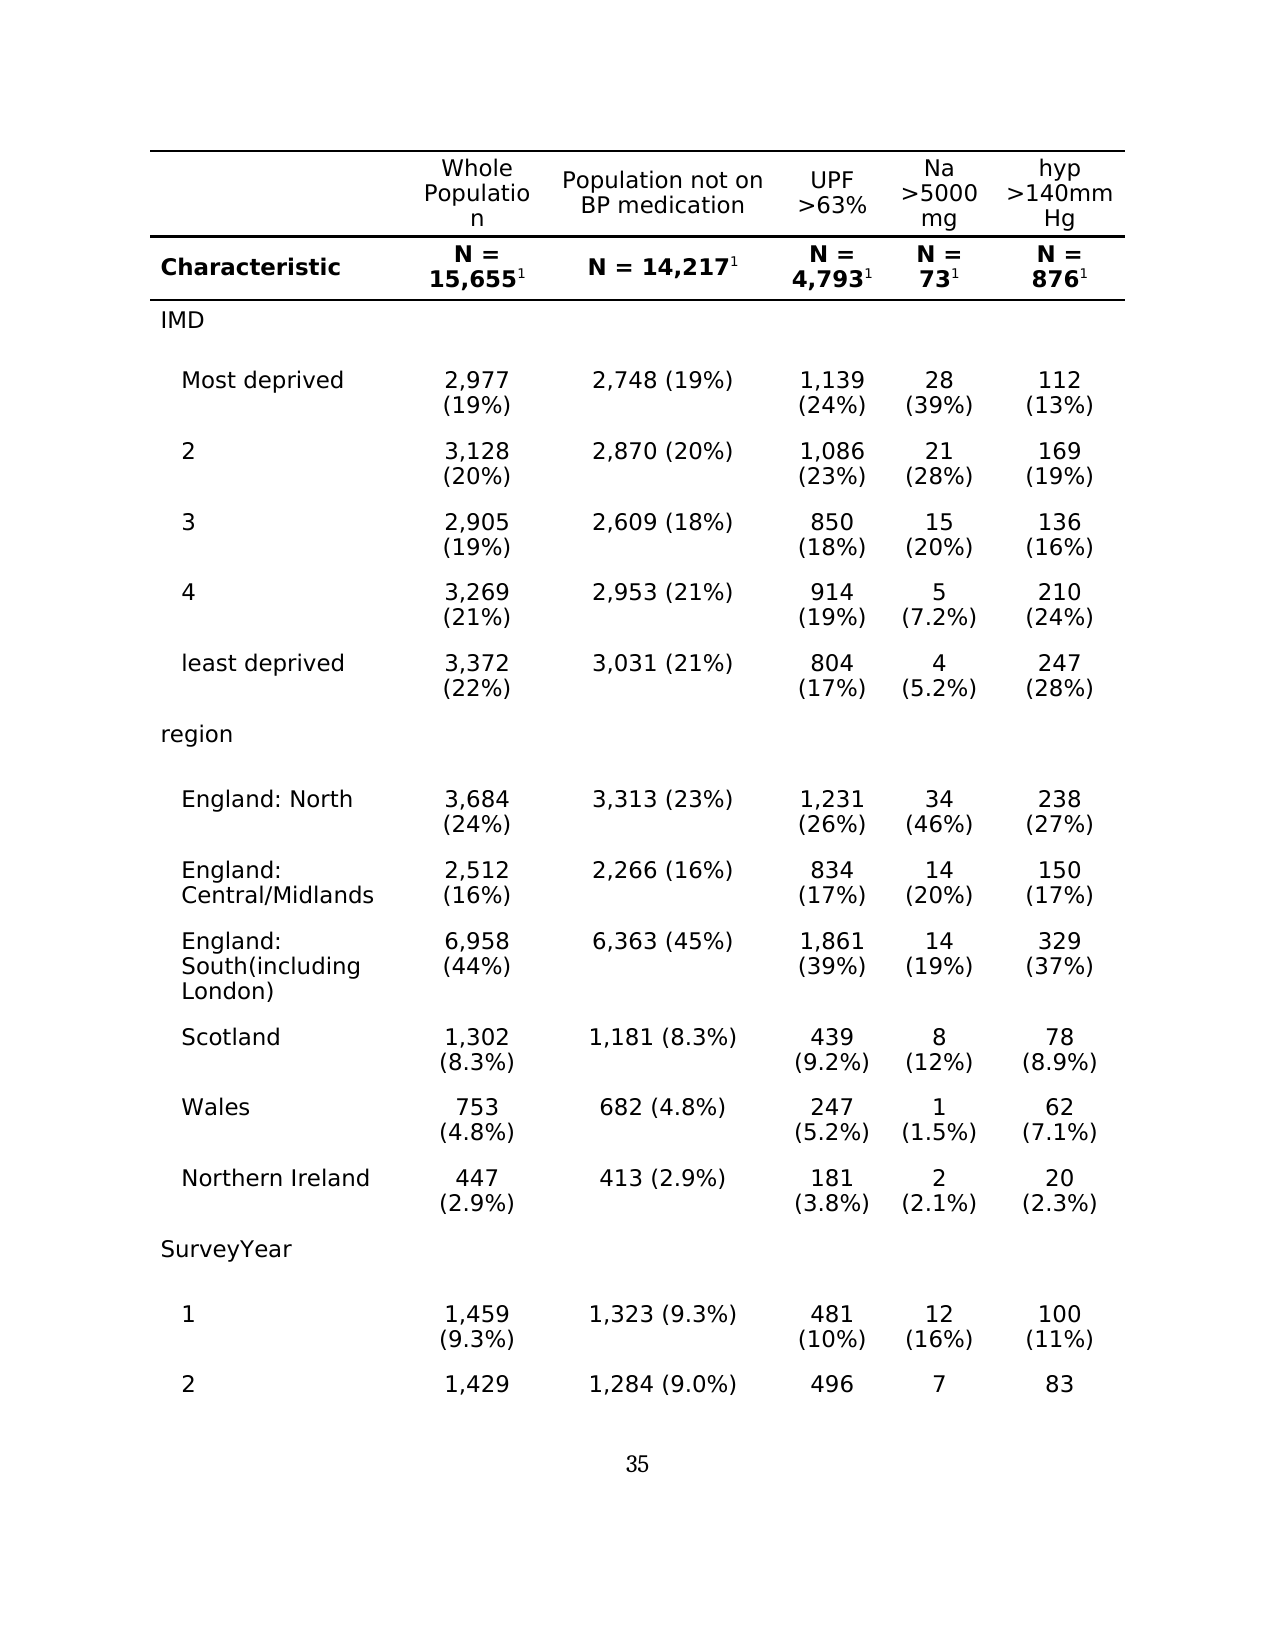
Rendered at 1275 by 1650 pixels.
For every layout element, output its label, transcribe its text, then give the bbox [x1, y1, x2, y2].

table_cell 6,363 (45%) [545, 919, 780, 1014]
table_cell N = 4,7931 [780, 238, 884, 298]
table_cell 496 [780, 1363, 884, 1421]
table_cell 1,231 (26%) [780, 777, 884, 848]
table_cell [884, 712, 994, 777]
table_cell 2,977 (19%) [409, 358, 545, 429]
table_cell 28 (39%) [884, 358, 994, 429]
table_cell 1,284 (9.0%) [545, 1363, 780, 1421]
table_cell 21 (28%) [884, 429, 994, 499]
table_cell 6,958 (44%) [409, 919, 545, 1014]
table_cell 83 [994, 1363, 1125, 1421]
table_cell 150 (17%) [994, 848, 1125, 919]
table_cell least deprived [150, 641, 408, 712]
table_cell 2 (2.1%) [884, 1156, 994, 1227]
table_cell 329 (37%) [994, 919, 1125, 1014]
table_cell [545, 301, 780, 358]
table_cell SurveyYear [150, 1227, 408, 1292]
table_cell [409, 1227, 545, 1292]
table_cell 20 (2.3%) [994, 1156, 1125, 1227]
table_header [150, 152, 408, 235]
table_cell 100 (11%) [994, 1292, 1125, 1362]
table_cell England: North [150, 777, 408, 848]
table_cell [780, 712, 884, 777]
table_cell [884, 301, 994, 358]
table_cell 3 [150, 500, 408, 570]
table_cell 1,429 [409, 1363, 545, 1421]
table_cell 3,269 (21%) [409, 570, 545, 641]
table_cell Most deprived [150, 358, 408, 429]
table_cell 481 (10%) [780, 1292, 884, 1362]
table_cell 34 (46%) [884, 777, 994, 848]
table_cell N = 8761 [994, 238, 1125, 298]
table_cell England: Central/Midlands [150, 848, 408, 919]
table_cell 4 [150, 570, 408, 641]
table_cell 2 [150, 429, 408, 499]
table_cell 136 (16%) [994, 500, 1125, 570]
table_cell 2,266 (16%) [545, 848, 780, 919]
table_cell 2,905 (19%) [409, 500, 545, 570]
table_cell 682 (4.8%) [545, 1085, 780, 1156]
table_cell 1,323 (9.3%) [545, 1292, 780, 1362]
table_cell [409, 712, 545, 777]
table_cell 238 (27%) [994, 777, 1125, 848]
table_cell 15 (20%) [884, 500, 994, 570]
table_cell 850 (18%) [780, 500, 884, 570]
table_cell N = 14,2171 [545, 238, 780, 298]
table_header hyp >140mmHg [994, 152, 1125, 235]
table_cell Scotland [150, 1015, 408, 1085]
table_cell 14 (20%) [884, 848, 994, 919]
table_cell 2,748 (19%) [545, 358, 780, 429]
table_cell 12 (16%) [884, 1292, 994, 1362]
table_cell 1 (1.5%) [884, 1085, 994, 1156]
table_header Na >5000mg [884, 152, 994, 235]
table_cell 753 (4.8%) [409, 1085, 545, 1156]
table_header Whole Population [409, 152, 545, 235]
table_cell [780, 1227, 884, 1292]
table_cell N = 15,6551 [409, 238, 545, 298]
table_cell 3,031 (21%) [545, 641, 780, 712]
table_cell [994, 712, 1125, 777]
table_cell 112 (13%) [994, 358, 1125, 429]
table_cell Northern Ireland [150, 1156, 408, 1227]
table_cell 914 (19%) [780, 570, 884, 641]
table_cell 2 [150, 1363, 408, 1421]
table_cell 413 (2.9%) [545, 1156, 780, 1227]
table_cell 1,139 (24%) [780, 358, 884, 429]
table_cell [409, 301, 545, 358]
table_cell [545, 712, 780, 777]
table_cell 14 (19%) [884, 919, 994, 1014]
table_cell 1 [150, 1292, 408, 1362]
table_header Population not on BP medication [545, 152, 780, 235]
table_cell England: South(including London) [150, 919, 408, 1014]
table_cell [545, 1227, 780, 1292]
table_cell 804 (17%) [780, 641, 884, 712]
table_cell N = 731 [884, 238, 994, 298]
table_cell 1,302 (8.3%) [409, 1015, 545, 1085]
table_cell 1,181 (8.3%) [545, 1015, 780, 1085]
table_cell 5 (7.2%) [884, 570, 994, 641]
table_cell 2,870 (20%) [545, 429, 780, 499]
table_cell Characteristic [150, 238, 408, 298]
table_cell 1,861 (39%) [780, 919, 884, 1014]
table_cell [780, 301, 884, 358]
table_cell 3,372 (22%) [409, 641, 545, 712]
table_cell 2,609 (18%) [545, 500, 780, 570]
table_cell 210 (24%) [994, 570, 1125, 641]
table_cell 834 (17%) [780, 848, 884, 919]
table_cell 1,086 (23%) [780, 429, 884, 499]
table_cell 2,512 (16%) [409, 848, 545, 919]
table_cell IMD [150, 301, 408, 358]
table_cell 1,459 (9.3%) [409, 1292, 545, 1362]
table_cell 169 (19%) [994, 429, 1125, 499]
table_cell 3,128 (20%) [409, 429, 545, 499]
table_cell 247 (28%) [994, 641, 1125, 712]
table_cell 3,684 (24%) [409, 777, 545, 848]
table_cell 7 [884, 1363, 994, 1421]
table_cell 78 (8.9%) [994, 1015, 1125, 1085]
table_cell 2,953 (21%) [545, 570, 780, 641]
table_cell 247 (5.2%) [780, 1085, 884, 1156]
table_cell 62 (7.1%) [994, 1085, 1125, 1156]
table_cell 3,313 (23%) [545, 777, 780, 848]
table_cell 439 (9.2%) [780, 1015, 884, 1085]
table_cell 4 (5.2%) [884, 641, 994, 712]
table_cell 447 (2.9%) [409, 1156, 545, 1227]
table_cell Wales [150, 1085, 408, 1156]
table_cell 8 (12%) [884, 1015, 994, 1085]
table_header UPF >63% [780, 152, 884, 235]
table_cell [994, 1227, 1125, 1292]
table_cell 181 (3.8%) [780, 1156, 884, 1227]
table_cell [884, 1227, 994, 1292]
table_cell [994, 301, 1125, 358]
table_cell region [150, 712, 408, 777]
